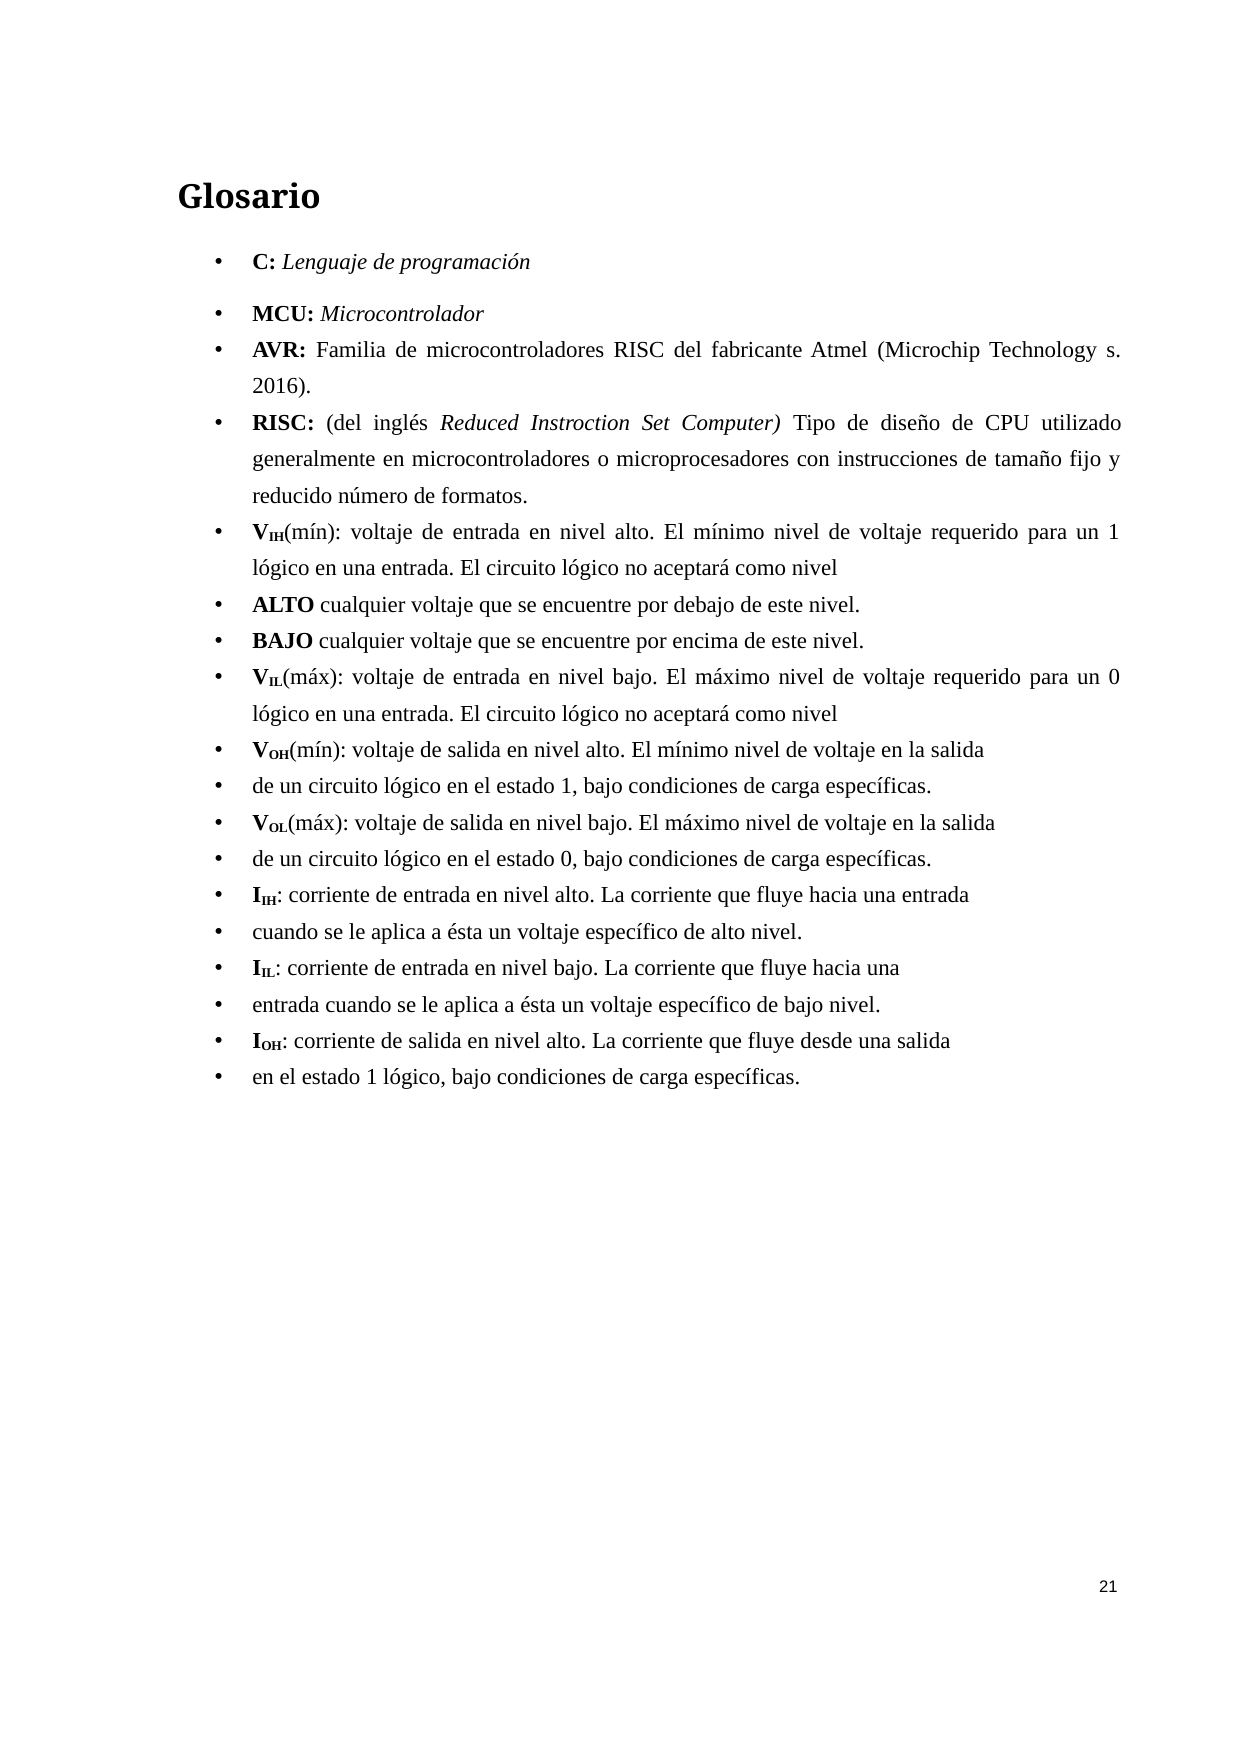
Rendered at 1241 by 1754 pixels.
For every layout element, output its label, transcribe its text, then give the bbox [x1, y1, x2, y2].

list MCU: Microcontrolador [214, 300, 1122, 326]
list en el estado 1 lógico, bajo condiciones de carga específicas. [214, 1063, 1122, 1090]
list de un circuito lógico en el estado 0, bajo condiciones de carga específicas. [214, 845, 1122, 872]
list AVR: Familia de microcontroladores RISC del fabricante Atmel (Microchip Technology s. 2016). [214, 336, 1122, 399]
list IIH: corriente de entrada en nivel alto. La corriente que fluye hacia una entrada [214, 882, 1122, 908]
list entrada cuando se le aplica a ésta un voltaje específico de bajo nivel. [214, 991, 1122, 1017]
list VOL(máx): voltaje de salida en nivel bajo. El máximo nivel de voltaje en la salida [214, 809, 1122, 835]
list IIL: corriente de entrada en nivel bajo. La corriente que fluye hacia una [214, 954, 1122, 981]
list VOH(mín): voltaje de salida en nivel alto. El mínimo nivel de voltaje en la salida [214, 736, 1122, 762]
list VIH(mín): voltaje de entrada en nivel alto. El mínimo nivel de voltaje requerido para un 1 lógico en una entrada. El circuito lógico no aceptará como nivel [214, 518, 1122, 581]
list cuando se le aplica a ésta un voltaje específico de alto nivel. [214, 918, 1122, 944]
subtitle Glosario [177, 172, 1122, 218]
list RISC: (del inglés Reduced Instroction Set Computer) Tipo de diseño de CPU utilizado generalmente en microcontroladores o microprocesadores con instrucciones de tamaño fijo y reducido número de formatos. [214, 409, 1122, 508]
list VIL(máx): voltaje de entrada en nivel bajo. El máximo nivel de voltaje requerido para un 0 lógico en una entrada. El circuito lógico no aceptará como nivel [214, 663, 1122, 726]
list de un circuito lógico en el estado 1, bajo condiciones de carga específicas. [214, 772, 1122, 799]
list ALTO cualquier voltaje que se encuentre por debajo de este nivel. [214, 591, 1122, 617]
list IOH: corriente de salida en nivel alto. La corriente que fluye desde una salida [214, 1027, 1122, 1053]
list C: Lenguaje de programación [214, 248, 1122, 274]
list BAJO cualquier voltaje que se encuentre por encima de este nivel. [214, 627, 1122, 653]
